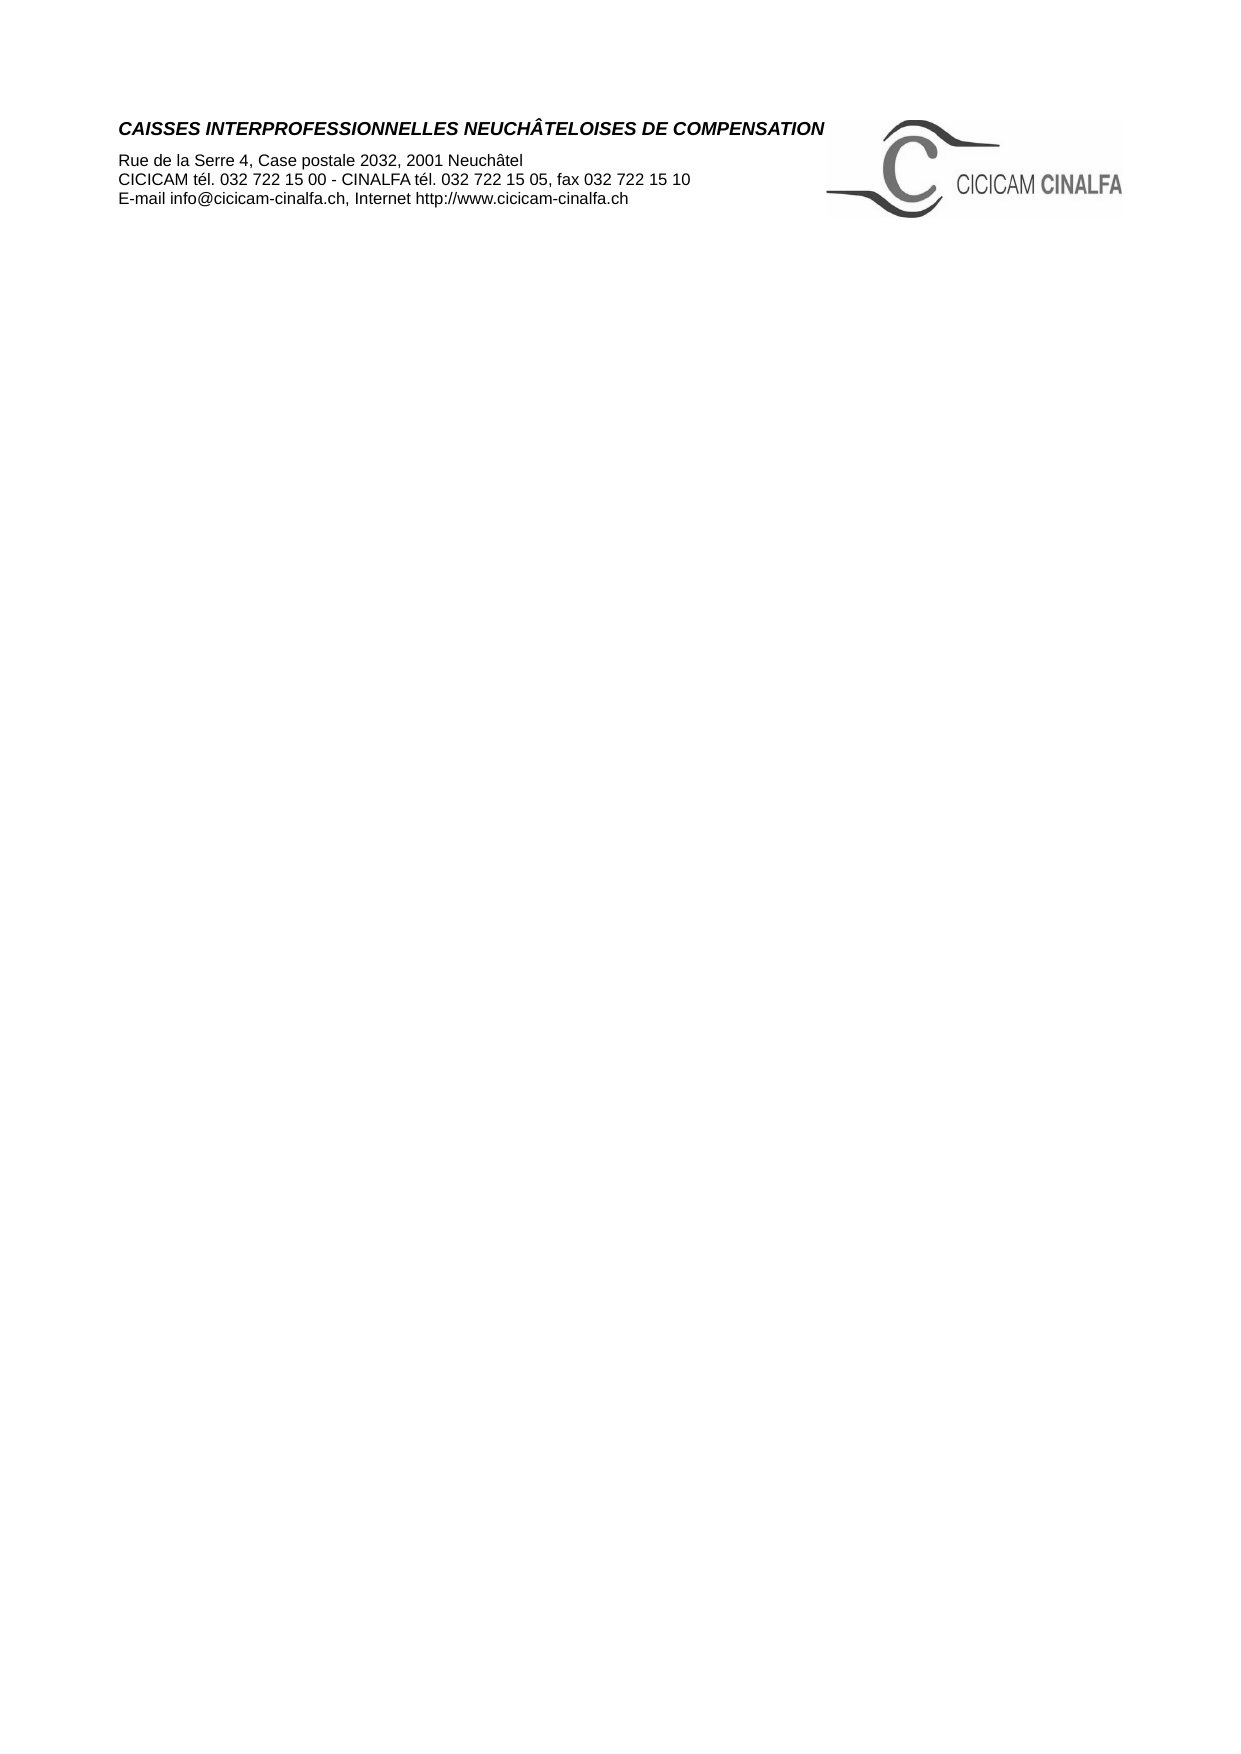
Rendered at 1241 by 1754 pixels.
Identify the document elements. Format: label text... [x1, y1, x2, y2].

text CICICAM tél. 032 722 15 00 - CINALFA tél. 032 722 15 05, fax 032 722 15 10 [118, 169, 826, 189]
text CAISSES INTERPROFESSIONNELLES NEUCHÂTELOISES DE COMPENSATION [118, 118, 1122, 140]
text E-mail info@cicicam-cinalfa.ch, Internet http://www.cicicam-cinalfa.ch [118, 189, 826, 208]
text Rue de la Serre 4, Case postale 2032, 2001 Neuchâtel [118, 150, 826, 169]
